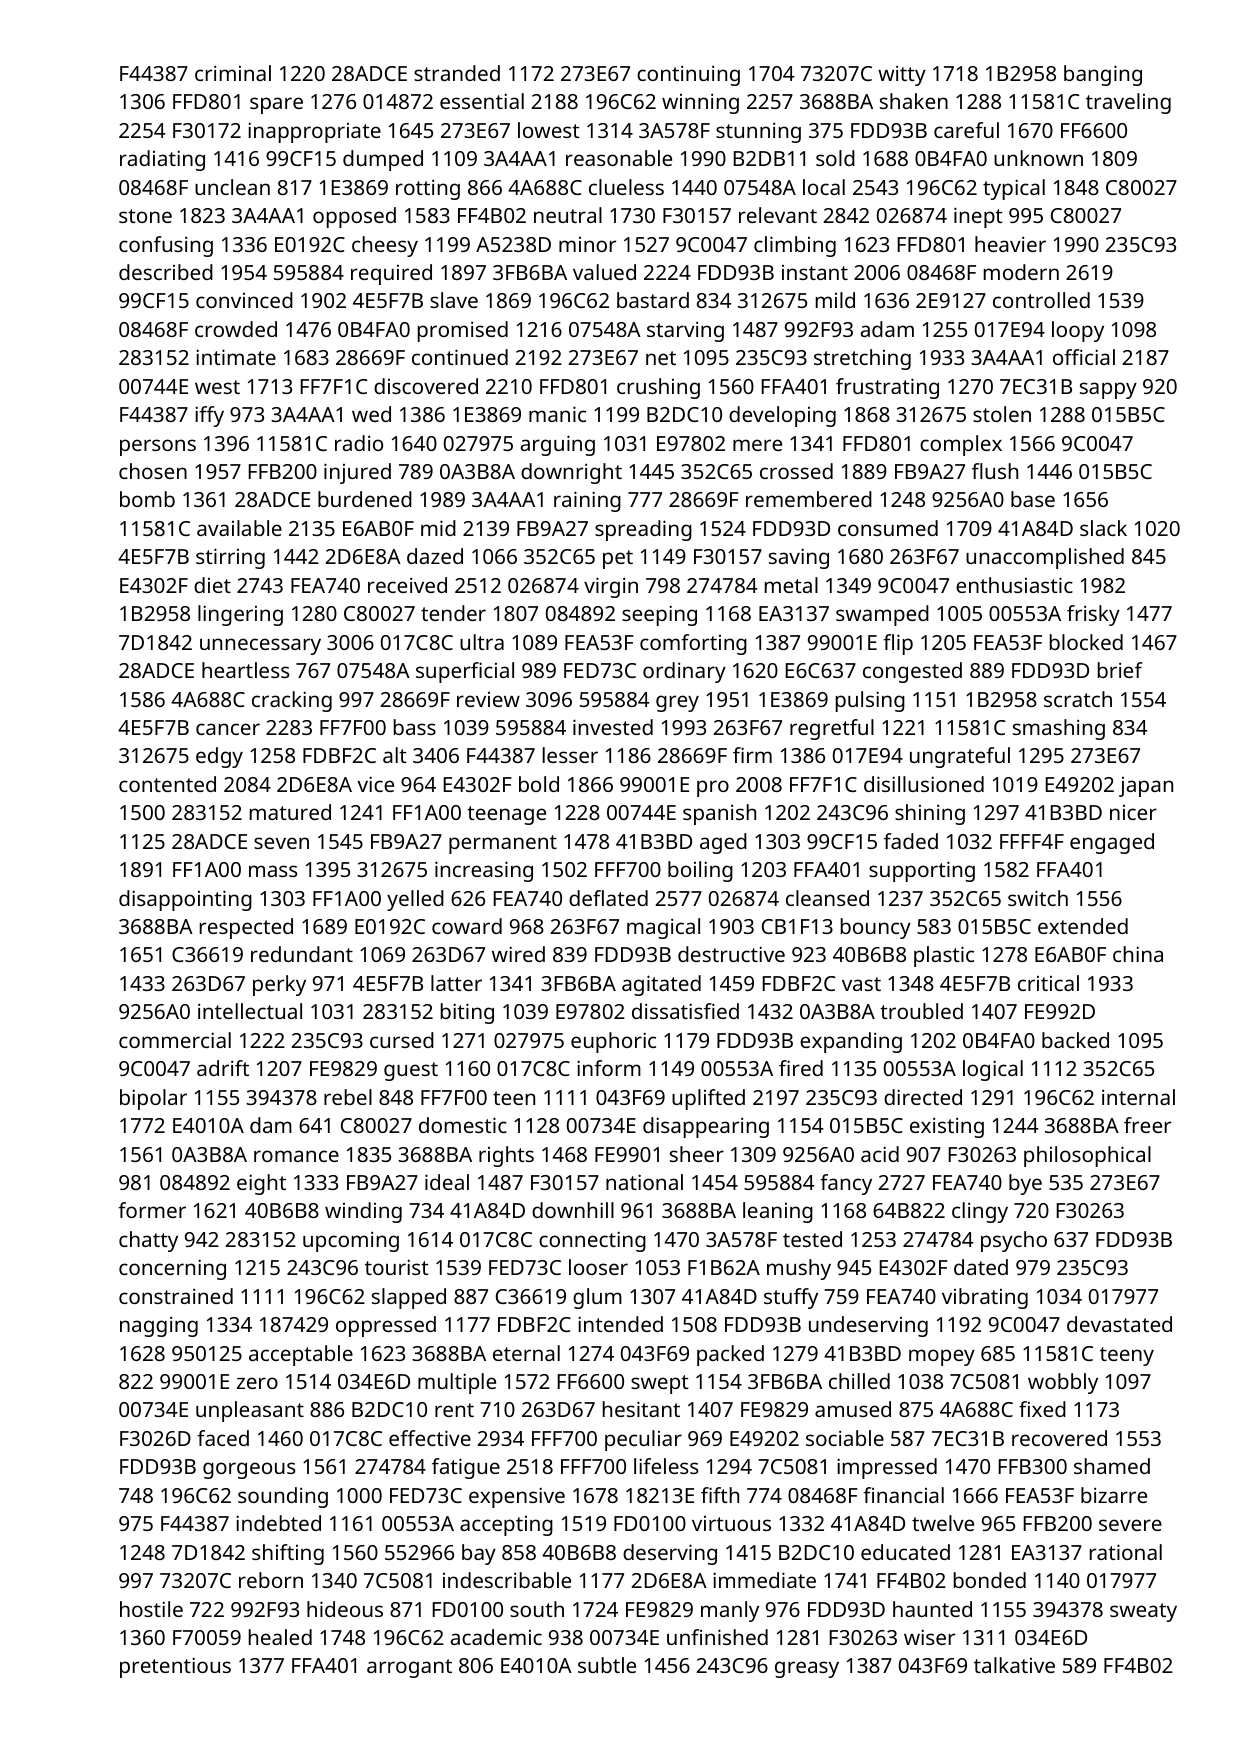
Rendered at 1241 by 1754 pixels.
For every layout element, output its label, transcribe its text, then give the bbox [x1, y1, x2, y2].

text F44387 criminal 1220 28ADCE stranded 1172 273E67 continuing 1704 73207C witty 1718 1B2958 banging 1306 FFD801 spare 1276 014872 essential 2188 196C62 winning 2257 3688BA shaken 1288 11581C traveling 2254 F30172 inappropriate 1645 273E67 lowest 1314 3A578F stunning 375 FDD93B careful 1670 FF6600 radiating 1416 99CF15 dumped 1109 3A4AA1 reasonable 1990 B2DB11 sold 1688 0B4FA0 unknown 1809 08468F unclean 817 1E3869 rotting 866 4A688C clueless 1440 07548A local 2543 196C62 typical 1848 C80027 stone 1823 3A4AA1 opposed 1583 FF4B02 neutral 1730 F30157 relevant 2842 026874 inept 995 C80027 confusing 1336 E0192C cheesy 1199 A5238D minor 1527 9C0047 climbing 1623 FFD801 heavier 1990 235C93 described 1954 595884 required 1897 3FB6BA valued 2224 FDD93B instant 2006 08468F modern 2619 99CF15 convinced 1902 4E5F7B slave 1869 196C62 bastard 834 312675 mild 1636 2E9127 controlled 1539 08468F crowded 1476 0B4FA0 promised 1216 07548A starving 1487 992F93 adam 1255 017E94 loopy 1098 283152 intimate 1683 28669F continued 2192 273E67 net 1095 235C93 stretching 1933 3A4AA1 official 2187 00744E west 1713 FF7F1C discovered 2210 FFD801 crushing 1560 FFA401 frustrating 1270 7EC31B sappy 920 F44387 iffy 973 3A4AA1 wed 1386 1E3869 manic 1199 B2DC10 developing 1868 312675 stolen 1288 015B5C persons 1396 11581C radio 1640 027975 arguing 1031 E97802 mere 1341 FFD801 complex 1566 9C0047 chosen 1957 FFB200 injured 789 0A3B8A downright 1445 352C65 crossed 1889 FB9A27 flush 1446 015B5C bomb 1361 28ADCE burdened 1989 3A4AA1 raining 777 28669F remembered 1248 9256A0 base 1656 11581C available 2135 E6AB0F mid 2139 FB9A27 spreading 1524 FDD93D consumed 1709 41A84D slack 1020 4E5F7B stirring 1442 2D6E8A dazed 1066 352C65 pet 1149 F30157 saving 1680 263F67 unaccomplished 845 E4302F diet 2743 FEA740 received 2512 026874 virgin 798 274784 metal 1349 9C0047 enthusiastic 1982 1B2958 lingering 1280 C80027 tender 1807 084892 seeping 1168 EA3137 swamped 1005 00553A frisky 1477 7D1842 unnecessary 3006 017C8C ultra 1089 FEA53F comforting 1387 99001E flip 1205 FEA53F blocked 1467 28ADCE heartless 767 07548A superficial 989 FED73C ordinary 1620 E6C637 congested 889 FDD93D brief 1586 4A688C cracking 997 28669F review 3096 595884 grey 1951 1E3869 pulsing 1151 1B2958 scratch 1554 4E5F7B cancer 2283 FF7F00 bass 1039 595884 invested 1993 263F67 regretful 1221 11581C smashing 834 312675 edgy 1258 FDBF2C alt 3406 F44387 lesser 1186 28669F firm 1386 017E94 ungrateful 1295 273E67 contented 2084 2D6E8A vice 964 E4302F bold 1866 99001E pro 2008 FF7F1C disillusioned 1019 E49202 japan 1500 283152 matured 1241 FF1A00 teenage 1228 00744E spanish 1202 243C96 shining 1297 41B3BD nicer 1125 28ADCE seven 1545 FB9A27 permanent 1478 41B3BD aged 1303 99CF15 faded 1032 FFFF4F engaged 1891 FF1A00 mass 1395 312675 increasing 1502 FFF700 boiling 1203 FFA401 supporting 1582 FFA401 disappointing 1303 FF1A00 yelled 626 FEA740 deflated 2577 026874 cleansed 1237 352C65 switch 1556 3688BA respected 1689 E0192C coward 968 263F67 magical 1903 CB1F13 bouncy 583 015B5C extended 1651 C36619 redundant 1069 263D67 wired 839 FDD93B destructive 923 40B6B8 plastic 1278 E6AB0F china 1433 263D67 perky 971 4E5F7B latter 1341 3FB6BA agitated 1459 FDBF2C vast 1348 4E5F7B critical 1933 9256A0 intellectual 1031 283152 biting 1039 E97802 dissatisfied 1432 0A3B8A troubled 1407 FE992D commercial 1222 235C93 cursed 1271 027975 euphoric 1179 FDD93B expanding 1202 0B4FA0 backed 1095 9C0047 adrift 1207 FE9829 guest 1160 017C8C inform 1149 00553A fired 1135 00553A logical 1112 352C65 bipolar 1155 394378 rebel 848 FF7F00 teen 1111 043F69 uplifted 2197 235C93 directed 1291 196C62 internal 1772 E4010A dam 641 C80027 domestic 1128 00734E disappearing 1154 015B5C existing 1244 3688BA freer 1561 0A3B8A romance 1835 3688BA rights 1468 FE9901 sheer 1309 9256A0 acid 907 F30263 philosophical 981 084892 eight 1333 FB9A27 ideal 1487 F30157 national 1454 595884 fancy 2727 FEA740 bye 535 273E67 former 1621 40B6B8 winding 734 41A84D downhill 961 3688BA leaning 1168 64B822 clingy 720 F30263 chatty 942 283152 upcoming 1614 017C8C connecting 1470 3A578F tested 1253 274784 psycho 637 FDD93B concerning 1215 243C96 tourist 1539 FED73C looser 1053 F1B62A mushy 945 E4302F dated 979 235C93 constrained 1111 196C62 slapped 887 C36619 glum 1307 41A84D stuffy 759 FEA740 vibrating 1034 017977 nagging 1334 187429 oppressed 1177 FDBF2C intended 1508 FDD93B undeserving 1192 9C0047 devastated 1628 950125 acceptable 1623 3688BA eternal 1274 043F69 packed 1279 41B3BD mopey 685 11581C teeny 822 99001E zero 1514 034E6D multiple 1572 FF6600 swept 1154 3FB6BA chilled 1038 7C5081 wobbly 1097 00734E unpleasant 886 B2DC10 rent 710 263D67 hesitant 1407 FE9829 amused 875 4A688C fixed 1173 F3026D faced 1460 017C8C effective 2934 FFF700 peculiar 969 E49202 sociable 587 7EC31B recovered 1553 FDD93B gorgeous 1561 274784 fatigue 2518 FFF700 lifeless 1294 7C5081 impressed 1470 FFB300 shamed 748 196C62 sounding 1000 FED73C expensive 1678 18213E fifth 774 08468F financial 1666 FEA53F bizarre 975 F44387 indebted 1161 00553A accepting 1519 FD0100 virtuous 1332 41A84D twelve 965 FFB200 severe 1248 7D1842 shifting 1560 552966 bay 858 40B6B8 deserving 1415 B2DC10 educated 1281 EA3137 rational 997 73207C reborn 1340 7C5081 indescribable 1177 2D6E8A immediate 1741 FF4B02 bonded 1140 017977 hostile 722 992F93 hideous 871 FD0100 south 1724 FE9829 manly 976 FDD93D haunted 1155 394378 sweaty 1360 F70059 healed 1748 196C62 academic 938 00734E unfinished 1281 F30263 wiser 1311 034E6D pretentious 1377 FFA401 arrogant 806 E4010A subtle 1456 243C96 greasy 1387 043F69 talkative 589 FF4B02 [118, 59, 1181, 1680]
